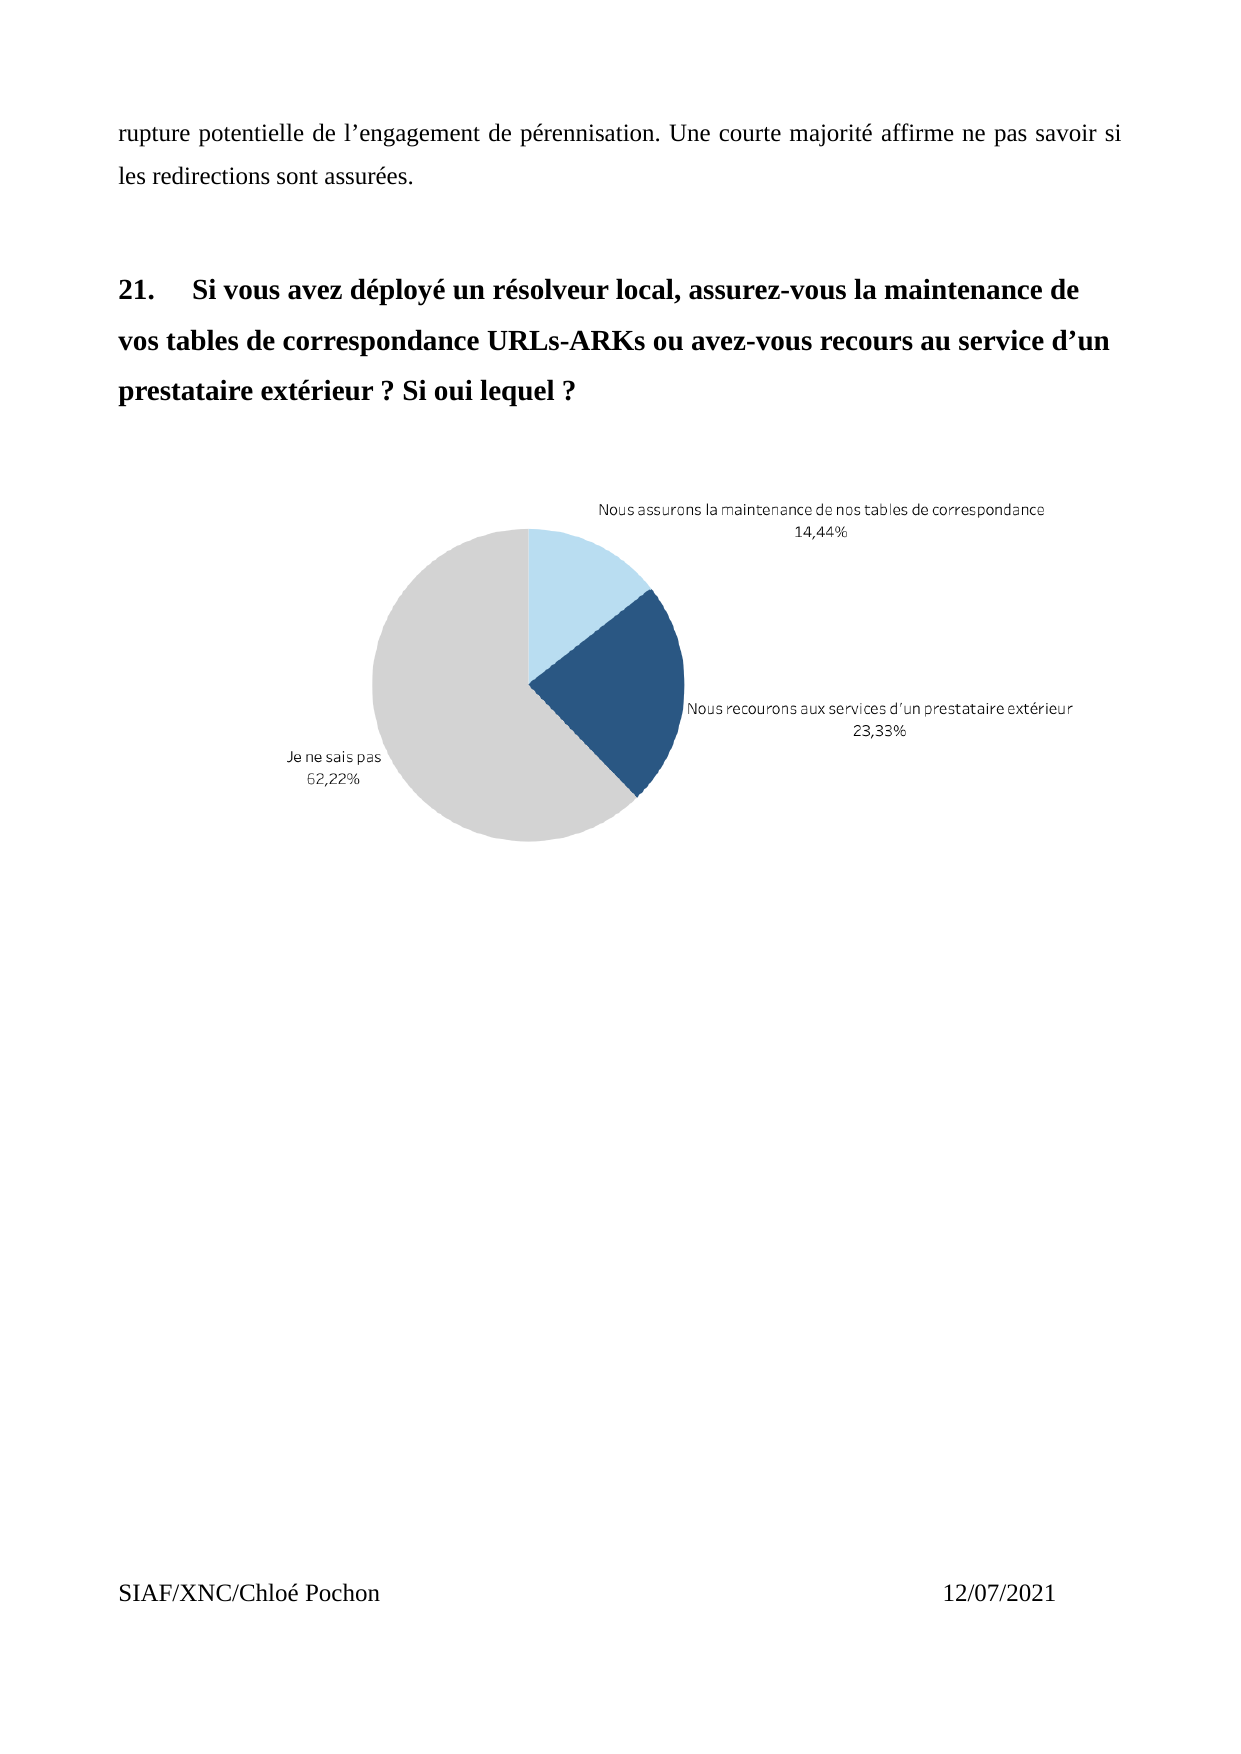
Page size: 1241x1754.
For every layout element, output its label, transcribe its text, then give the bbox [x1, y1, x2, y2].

text rupture potentielle de l’engagement de pérennisation. Une courte majorité affirme ne pas savoir si les redirections sont assurées. [118, 118, 1122, 190]
subtitle 21. Si vous avez déployé un résolveur local, assurez-vous la maintenance de vos tables de correspondance URLs-ARKs ou avez-vous recours au service d’un prestataire extérieur ? Si oui lequel ? [118, 272, 1122, 407]
picture [457, 438, 1129, 927]
